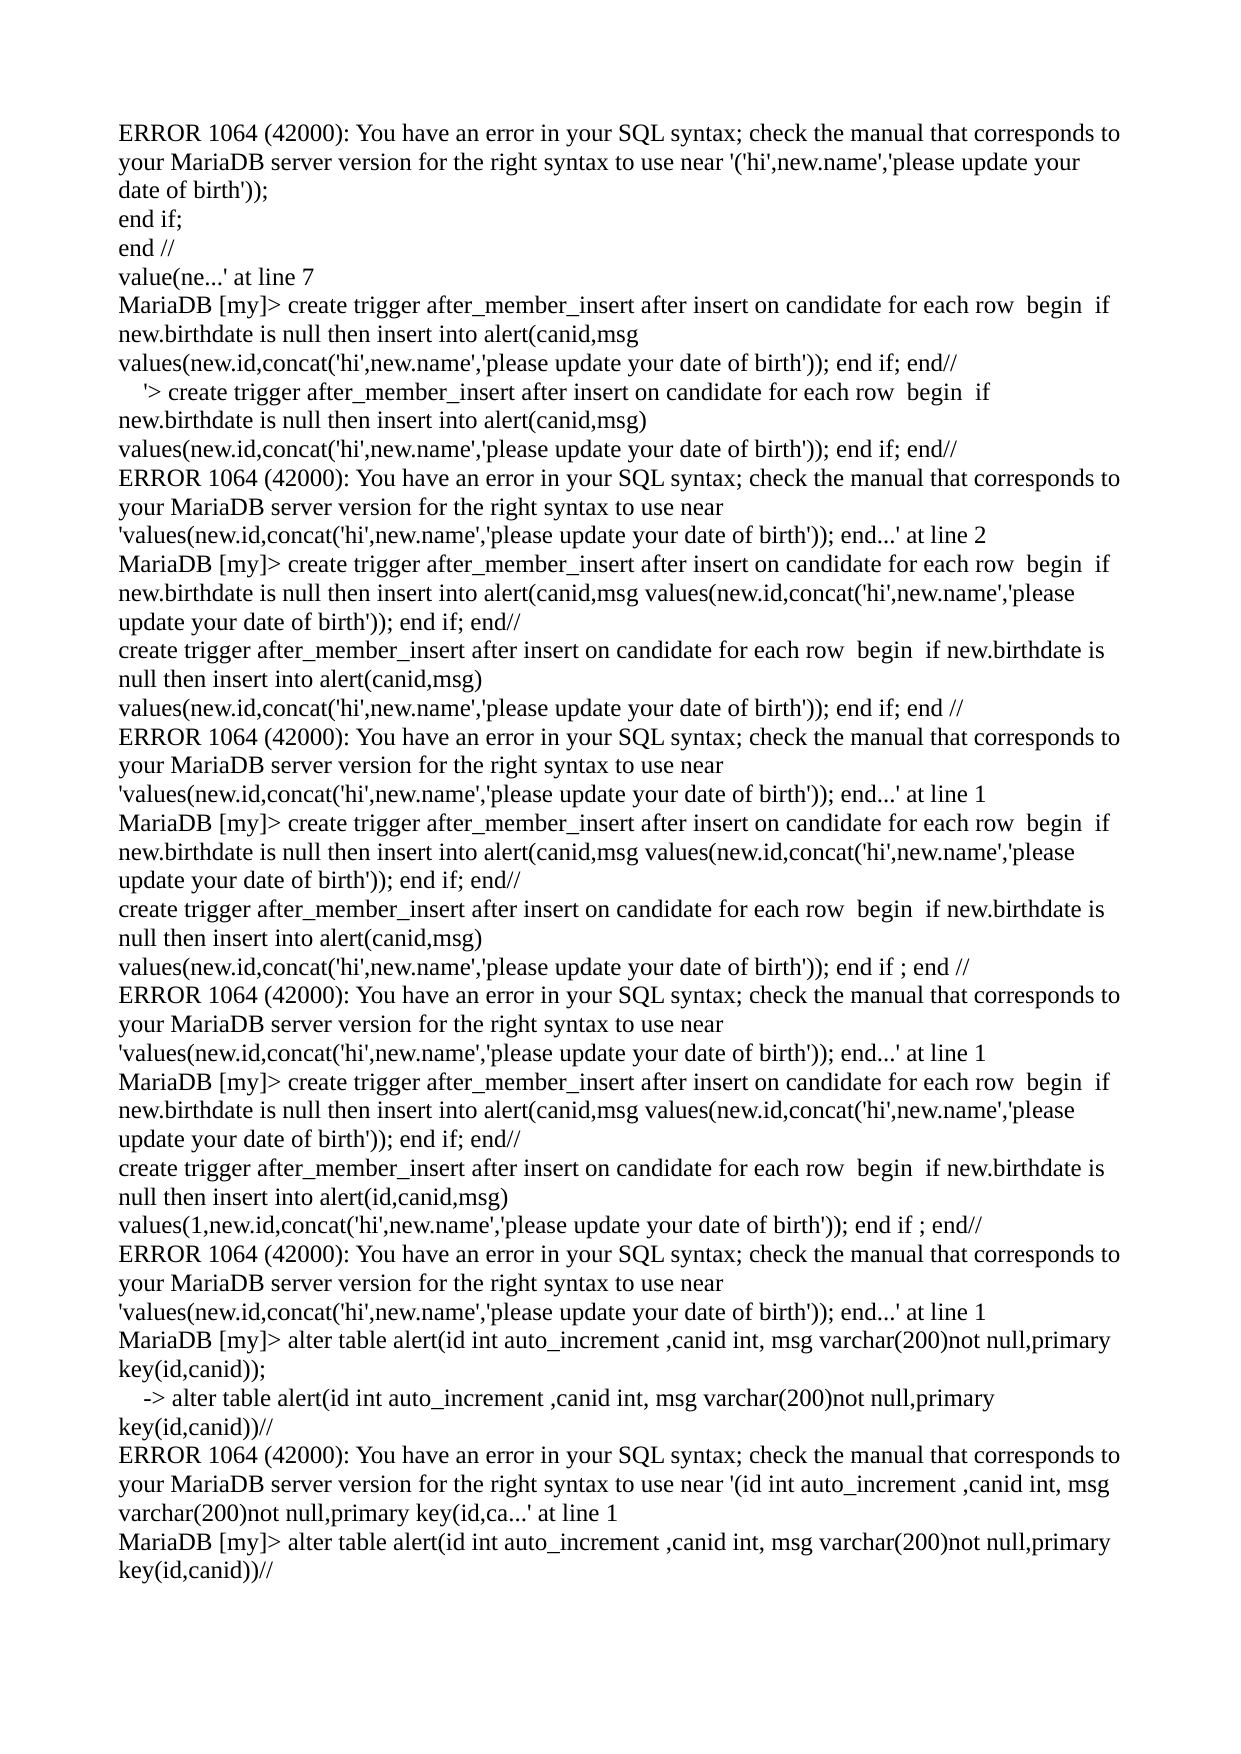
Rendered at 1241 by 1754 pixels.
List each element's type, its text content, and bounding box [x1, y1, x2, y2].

text MariaDB [my]> alter table alert(id int auto_increment ,canid int, msg varchar(200)not null,primary key(id,canid)); [118, 1326, 1122, 1383]
text MariaDB [my]> create trigger after_member_insert after insert on candidate for each row begin if new.birthdate is null then insert into alert(canid,msg values(new.id,concat('hi',new.name','please update your date of birth')); end if; end// [118, 549, 1122, 636]
text MariaDB [my]> create trigger after_member_insert after insert on candidate for each row begin if new.birthdate is null then insert into alert(canid,msg values(new.id,concat('hi',new.name','please update your date of birth')); end if; end// [118, 1067, 1122, 1153]
text ERROR 1064 (42000): You have an error in your SQL syntax; check the manual that corresponds to your MariaDB server version for the right syntax to use near '('hi',new.name','please update your date of birth')); [118, 118, 1122, 204]
text ERROR 1064 (42000): You have an error in your SQL syntax; check the manual that corresponds to your MariaDB server version for the right syntax to use near 'values(new.id,concat('hi',new.name','please update your date of birth')); end...' at line 1 [118, 1239, 1122, 1326]
text values(new.id,concat('hi',new.name','please update your date of birth')); end if ; end // [118, 952, 1122, 981]
text value(ne...' at line 7 [118, 262, 1122, 291]
text MariaDB [my]> alter table alert(id int auto_increment ,canid int, msg varchar(200)not null,primary key(id,canid))// [118, 1527, 1122, 1584]
text -> alter table alert(id int auto_increment ,canid int, msg varchar(200)not null,primary key(id,canid))// [118, 1383, 1122, 1441]
text ERROR 1064 (42000): You have an error in your SQL syntax; check the manual that corresponds to your MariaDB server version for the right syntax to use near 'values(new.id,concat('hi',new.name','please update your date of birth')); end...' at line 1 [118, 722, 1122, 808]
text create trigger after_member_insert after insert on candidate for each row begin if new.birthdate is null then insert into alert(canid,msg) [118, 636, 1122, 693]
text values(1,new.id,concat('hi',new.name','please update your date of birth')); end if ; end// [118, 1211, 1122, 1239]
text create trigger after_member_insert after insert on candidate for each row begin if new.birthdate is null then insert into alert(id,canid,msg) [118, 1153, 1122, 1211]
text MariaDB [my]> create trigger after_member_insert after insert on candidate for each row begin if new.birthdate is null then insert into alert(canid,msg values(new.id,concat('hi',new.name','please update your date of birth')); end if; end// [118, 291, 1122, 377]
text end // [118, 233, 1122, 262]
text end if; [118, 204, 1122, 233]
text ERROR 1064 (42000): You have an error in your SQL syntax; check the manual that corresponds to your MariaDB server version for the right syntax to use near 'values(new.id,concat('hi',new.name','please update your date of birth')); end...' at line 2 [118, 463, 1122, 549]
text ERROR 1064 (42000): You have an error in your SQL syntax; check the manual that corresponds to your MariaDB server version for the right syntax to use near 'values(new.id,concat('hi',new.name','please update your date of birth')); end...' at line 1 [118, 981, 1122, 1067]
text values(new.id,concat('hi',new.name','please update your date of birth')); end if; end // [118, 693, 1122, 722]
text MariaDB [my]> create trigger after_member_insert after insert on candidate for each row begin if new.birthdate is null then insert into alert(canid,msg values(new.id,concat('hi',new.name','please update your date of birth')); end if; end// [118, 808, 1122, 894]
text ERROR 1064 (42000): You have an error in your SQL syntax; check the manual that corresponds to your MariaDB server version for the right syntax to use near '(id int auto_increment ,canid int, msg varchar(200)not null,primary key(id,ca...' at line 1 [118, 1441, 1122, 1527]
text create trigger after_member_insert after insert on candidate for each row begin if new.birthdate is null then insert into alert(canid,msg) [118, 894, 1122, 952]
text '> create trigger after_member_insert after insert on candidate for each row begin if new.birthdate is null then insert into alert(canid,msg) values(new.id,concat('hi',new.name','please update your date of birth')); end if; end// [118, 377, 1122, 463]
